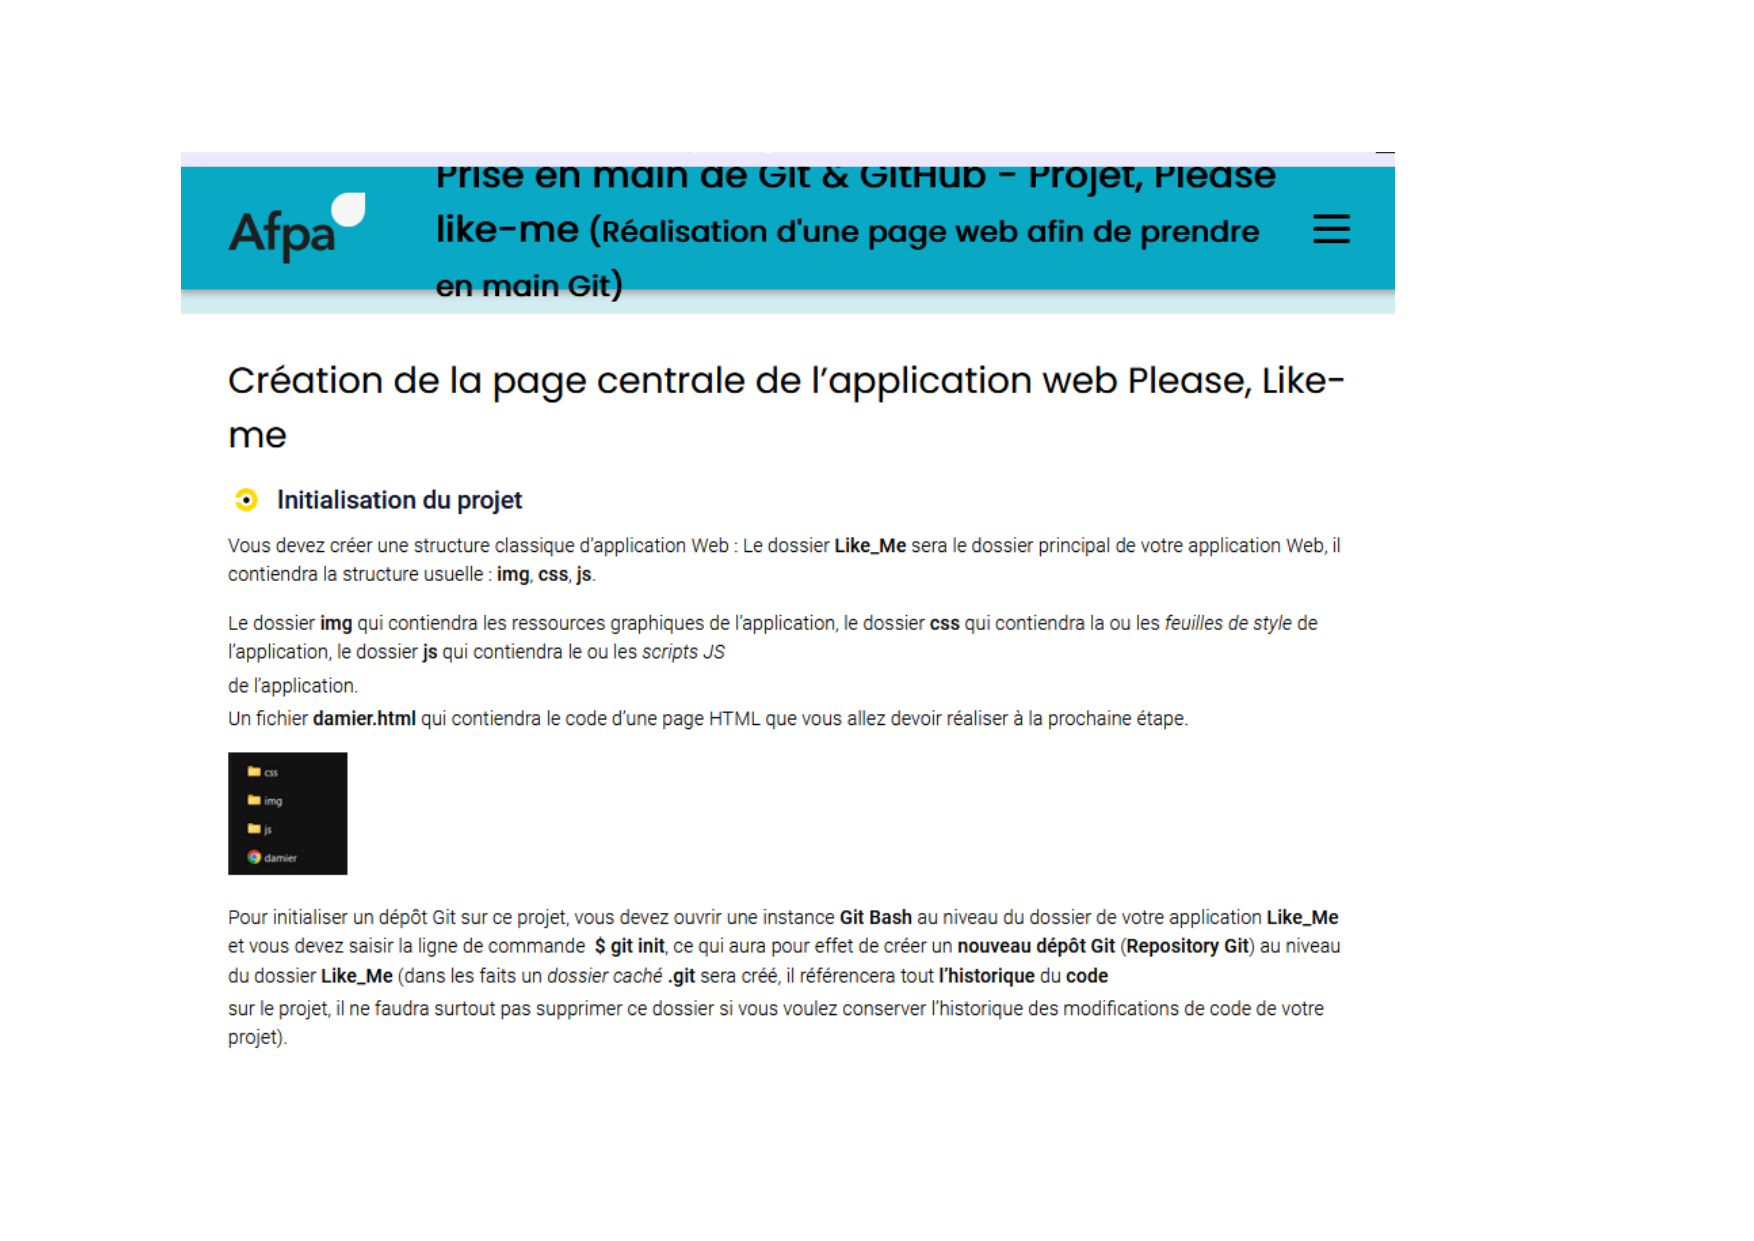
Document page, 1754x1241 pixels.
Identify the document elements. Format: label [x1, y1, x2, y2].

picture [181, 152, 1395, 1059]
